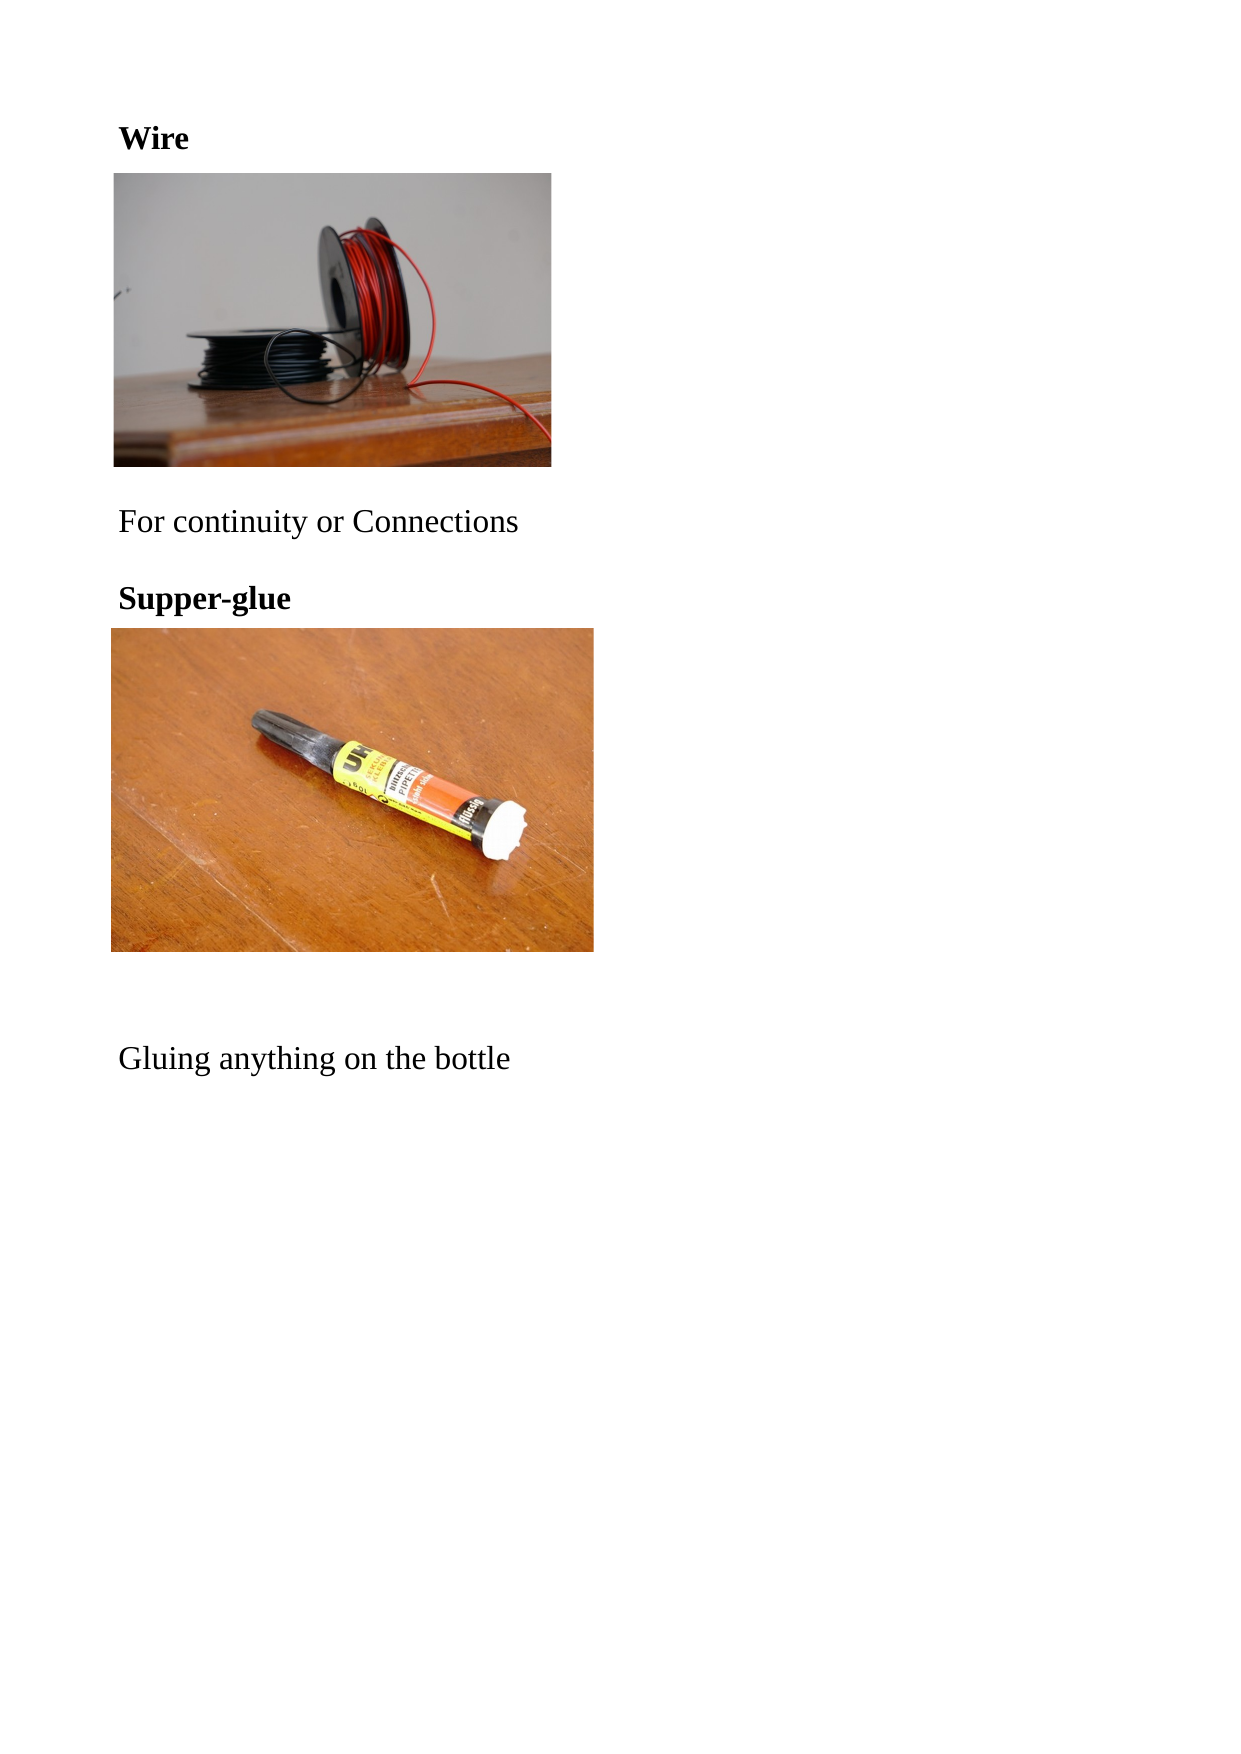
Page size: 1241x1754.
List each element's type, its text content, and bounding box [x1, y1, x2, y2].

text Supper-glue [118, 578, 1122, 616]
text Gluing anything on the bottle [118, 1038, 1122, 1076]
text For continuity or Connections [118, 501, 1122, 540]
picture [113, 173, 552, 467]
picture [111, 628, 594, 952]
text Wire [118, 118, 1122, 156]
